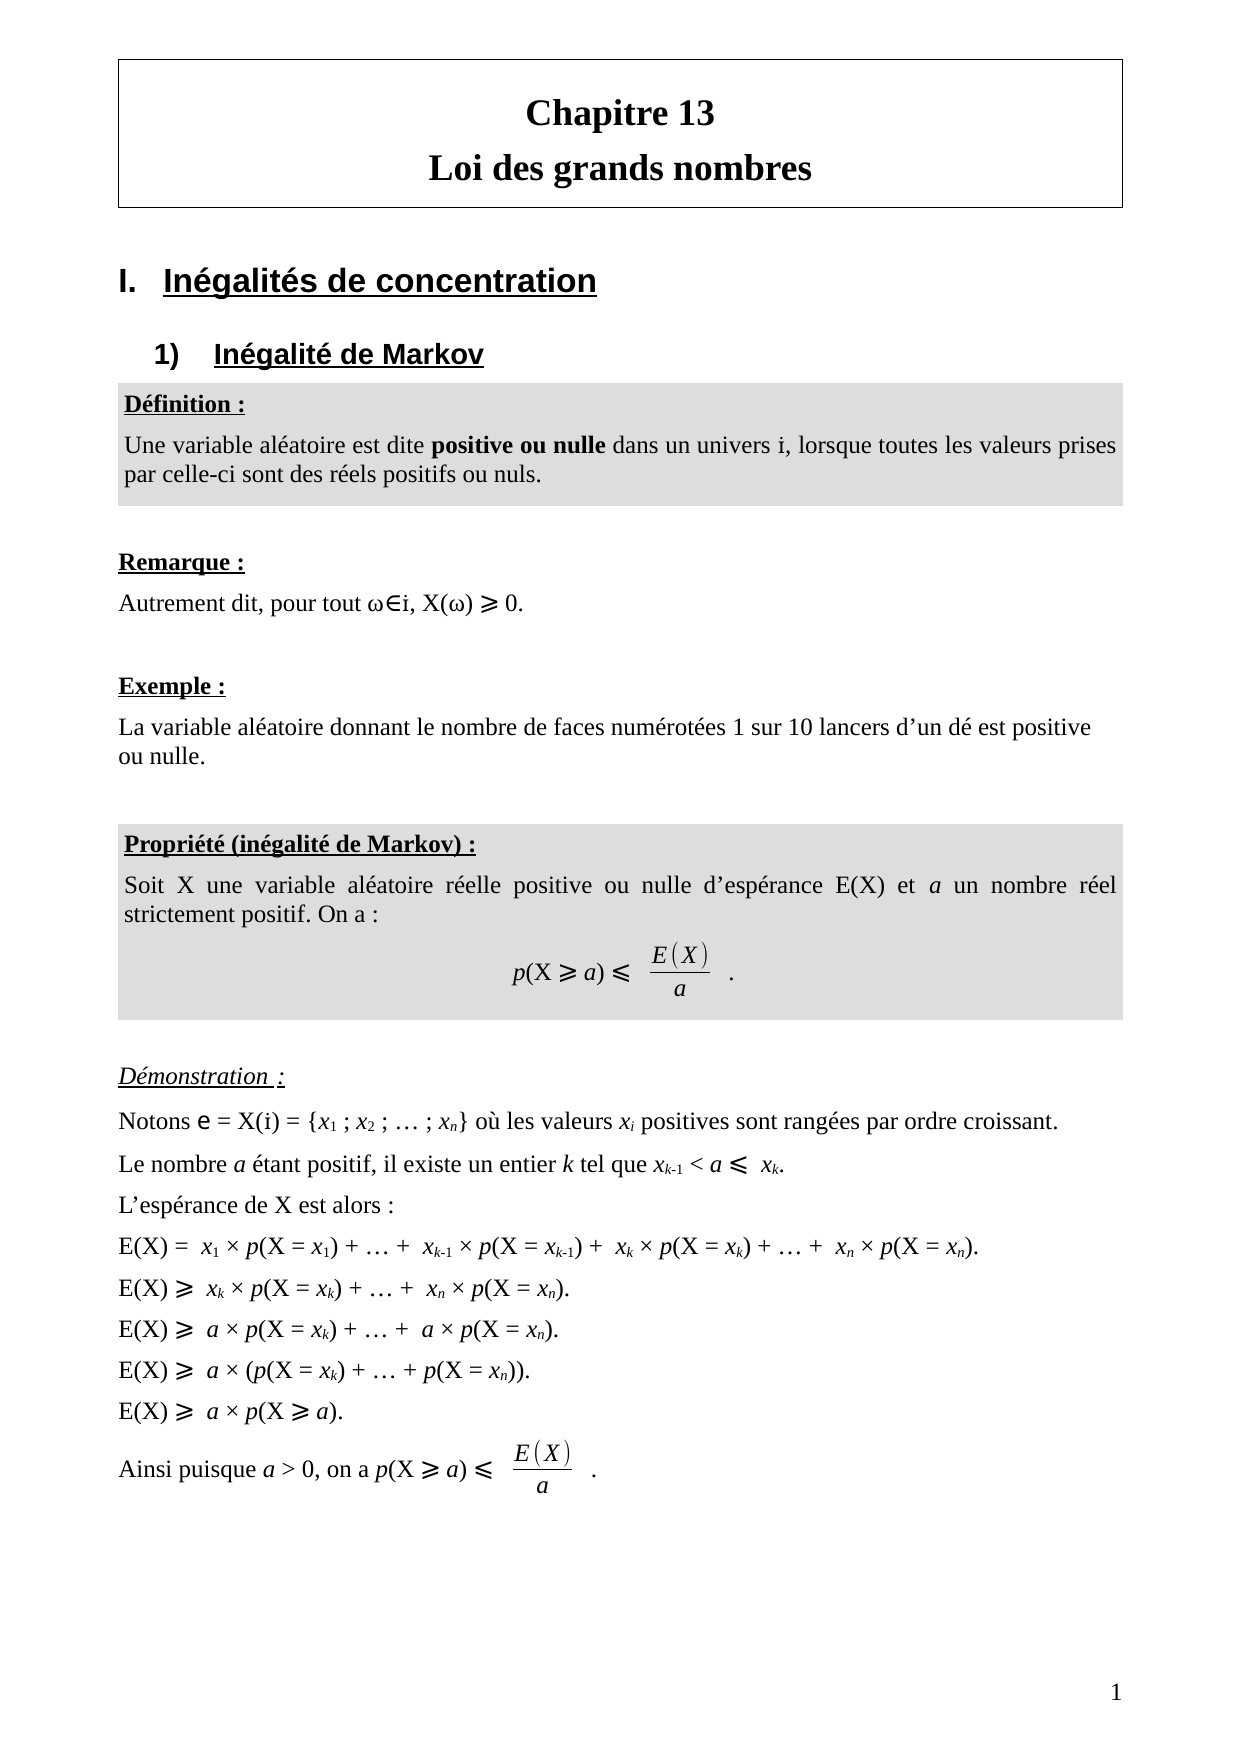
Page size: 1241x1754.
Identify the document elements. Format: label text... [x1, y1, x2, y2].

text E(X) ⩾ xk × p(X = xk) + … + xn × p(X = xn). [118, 1273, 1122, 1301]
text La variable aléatoire donnant le nombre de faces numérotées 1 sur 10 lancers d’un dé est positive ou nulle. [118, 712, 1122, 770]
text Ainsi puisque a > 0, on a p(X ⩾ a) ⩽. [118, 1438, 1122, 1499]
text Notons e = X() = {x1 ; x2 ; … ; xn} où les valeurs xi positives sont rangées par ordre croissant. [118, 1102, 1122, 1136]
text E(X) ⩾ a × p(X = xk) + … + a × p(X = xn). [118, 1314, 1122, 1343]
table_header Chapitre 13 Loi des grands nombres [119, 60, 1122, 207]
text Le nombre a étant positif, il existe un entier k tel que xk-1 < a ⩽ xk. [118, 1149, 1122, 1178]
table_header Propriété (inégalité de Markov) : Soit X une variable aléatoire réelle positive ou nulle d’espérance E(X) et a un nombre réel strictement positif. On a : p(X ⩾ a) ⩽. [118, 824, 1123, 1020]
text Démonstration : [118, 1061, 1122, 1090]
text E(X) ⩾ a × (p(X = xk) + … + p(X = xn)). [118, 1355, 1122, 1384]
text L’espérance de X est alors : [118, 1190, 1122, 1219]
table_header Définition : Une variable aléatoire est dite positive ou nulle dans un univers , lorsque toutes les valeurs prises par celle-ci sont des réels positifs ou nuls. [118, 383, 1123, 506]
subtitle Inégalité de Markov [153, 337, 1122, 371]
text Autrement dit, pour tout ω∈, X(ω) ⩾ 0. [118, 588, 1122, 617]
text E(X) ⩾ a × p(X ⩾ a). [118, 1396, 1122, 1425]
subtitle Inégalités de concentration [118, 261, 1122, 300]
text Exemple : [118, 671, 1122, 700]
text E(X) = x1 × p(X = x1) + … + xk-1 × p(X = xk-1) + xk × p(X = xk) + … + xn × p(X = xn). [118, 1231, 1122, 1260]
text Remarque : [118, 547, 1122, 576]
